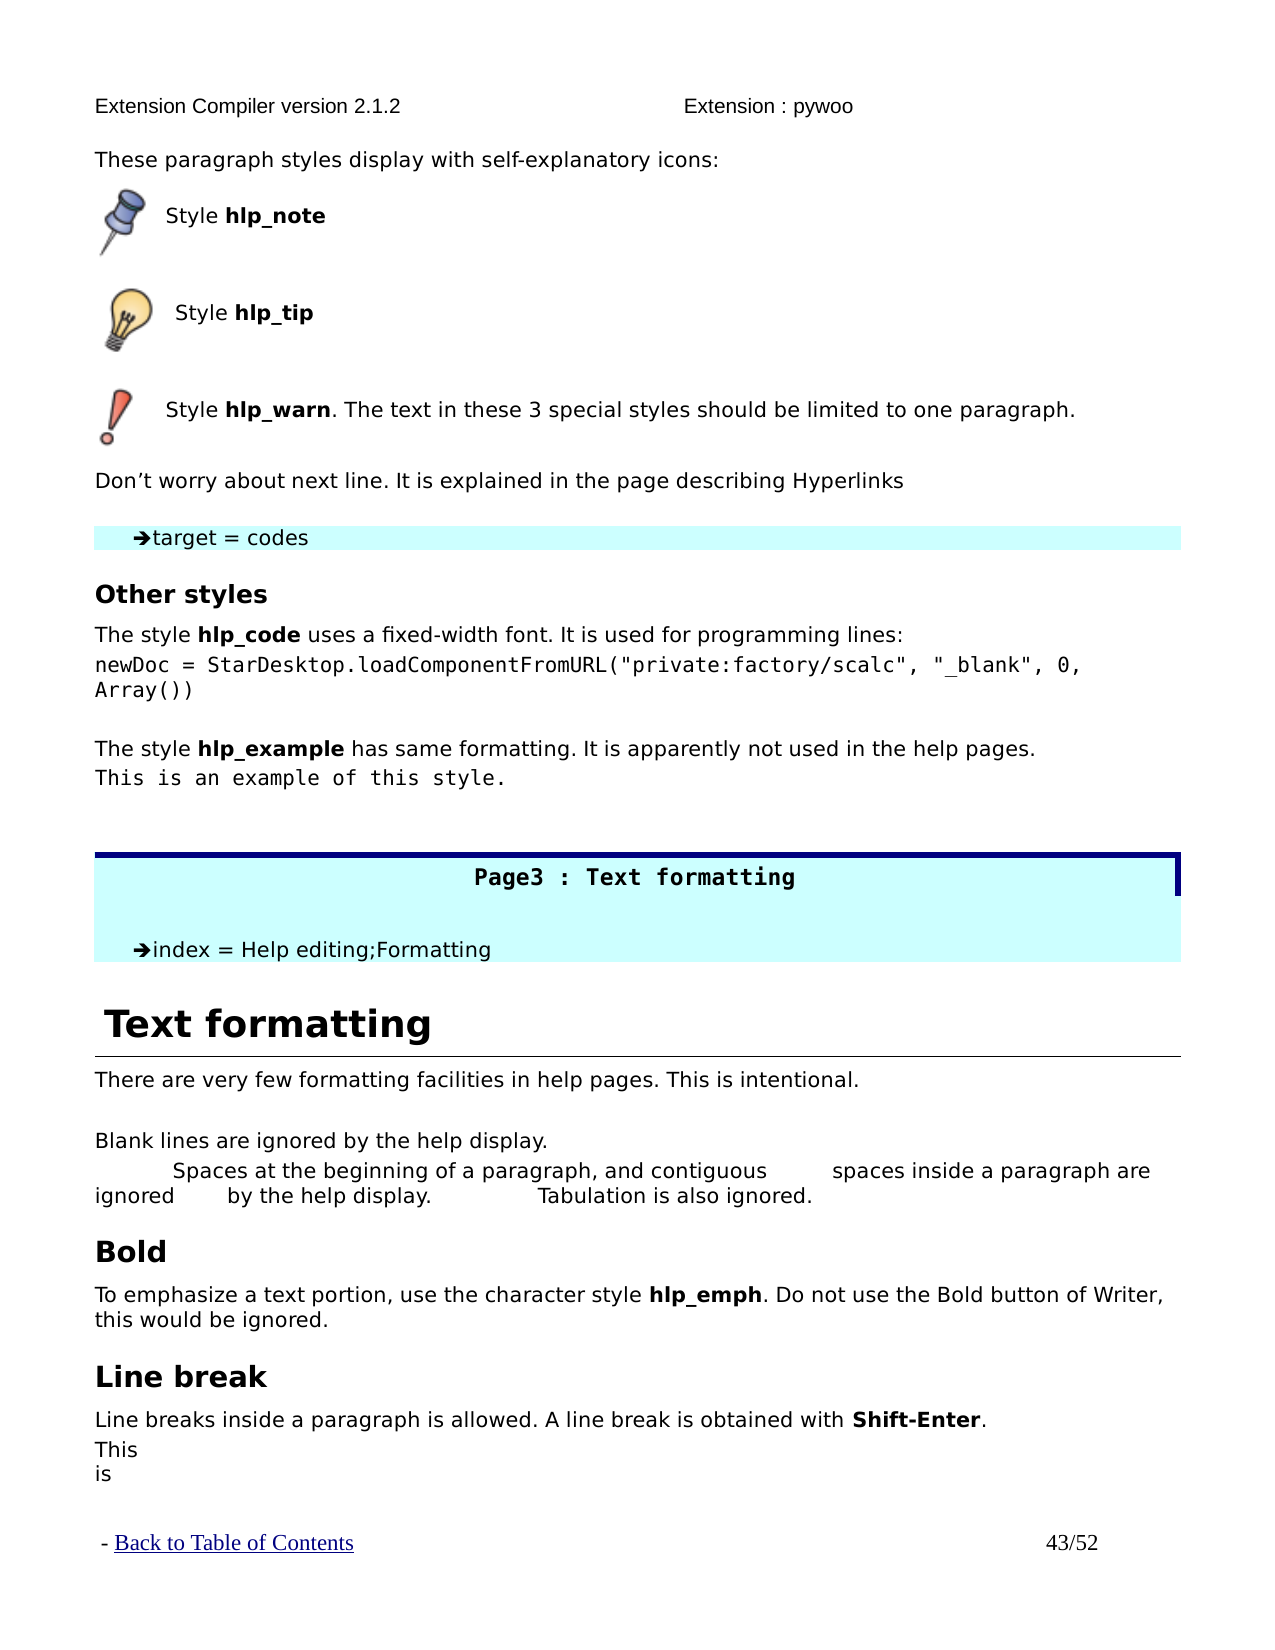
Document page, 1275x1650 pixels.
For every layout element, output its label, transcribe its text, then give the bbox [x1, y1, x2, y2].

text Bold [94, 1236, 1181, 1270]
list Style hlp_tip [94, 283, 1181, 358]
text Don’t worry about next line. It is explained in the page describing Hyperlinks [94, 469, 1181, 493]
text This is [94, 1438, 1181, 1487]
text The style hlp_example has same formatting. It is apparently not used in the help pages. [94, 737, 1181, 761]
text To emphasize a text portion, use the character style hlp_emph. Do not use the Bold button of Writer, this would be ignored. [94, 1283, 1181, 1332]
text Spaces at the beginning of a paragraph, and contiguous spaces inside a paragraph are ignored by the help display. Tabulation is also ignored. [94, 1159, 1181, 1208]
text The style hlp_code uses a fixed-width font. It is used for programming lines: [94, 623, 1181, 648]
text This is an example of this style. [94, 766, 1181, 791]
text Line breaks inside a paragraph is allowed. A line break is obtained with Shift-Enter. [94, 1407, 1181, 1432]
text There are very few formatting facilities in help pages. This is intentional. [94, 1068, 1181, 1093]
list target = codes [94, 526, 1181, 550]
list index = Help editing;Formatting [94, 938, 1181, 962]
picture [95, 187, 151, 259]
text newDoc = StarDesktop.loadComponentFromURL("private:factory/scalc", "_blank", 0, Array()) [94, 653, 1181, 702]
text Line break [94, 1360, 1181, 1394]
text These paragraph styles display with self-explanatory icons: [94, 147, 1181, 172]
list Style hlp_warn. The text in these 3 special styles should be limited to one paragraph. [94, 381, 1181, 454]
text Blank lines are ignored by the help display. [94, 1129, 1181, 1153]
list Style hlp_note [151, 187, 1181, 259]
text Other styles [94, 581, 1181, 610]
picture [95, 284, 163, 357]
text Text formatting [94, 993, 1181, 1056]
picture [95, 382, 138, 453]
text Page3 : Text formatting [94, 853, 1175, 896]
